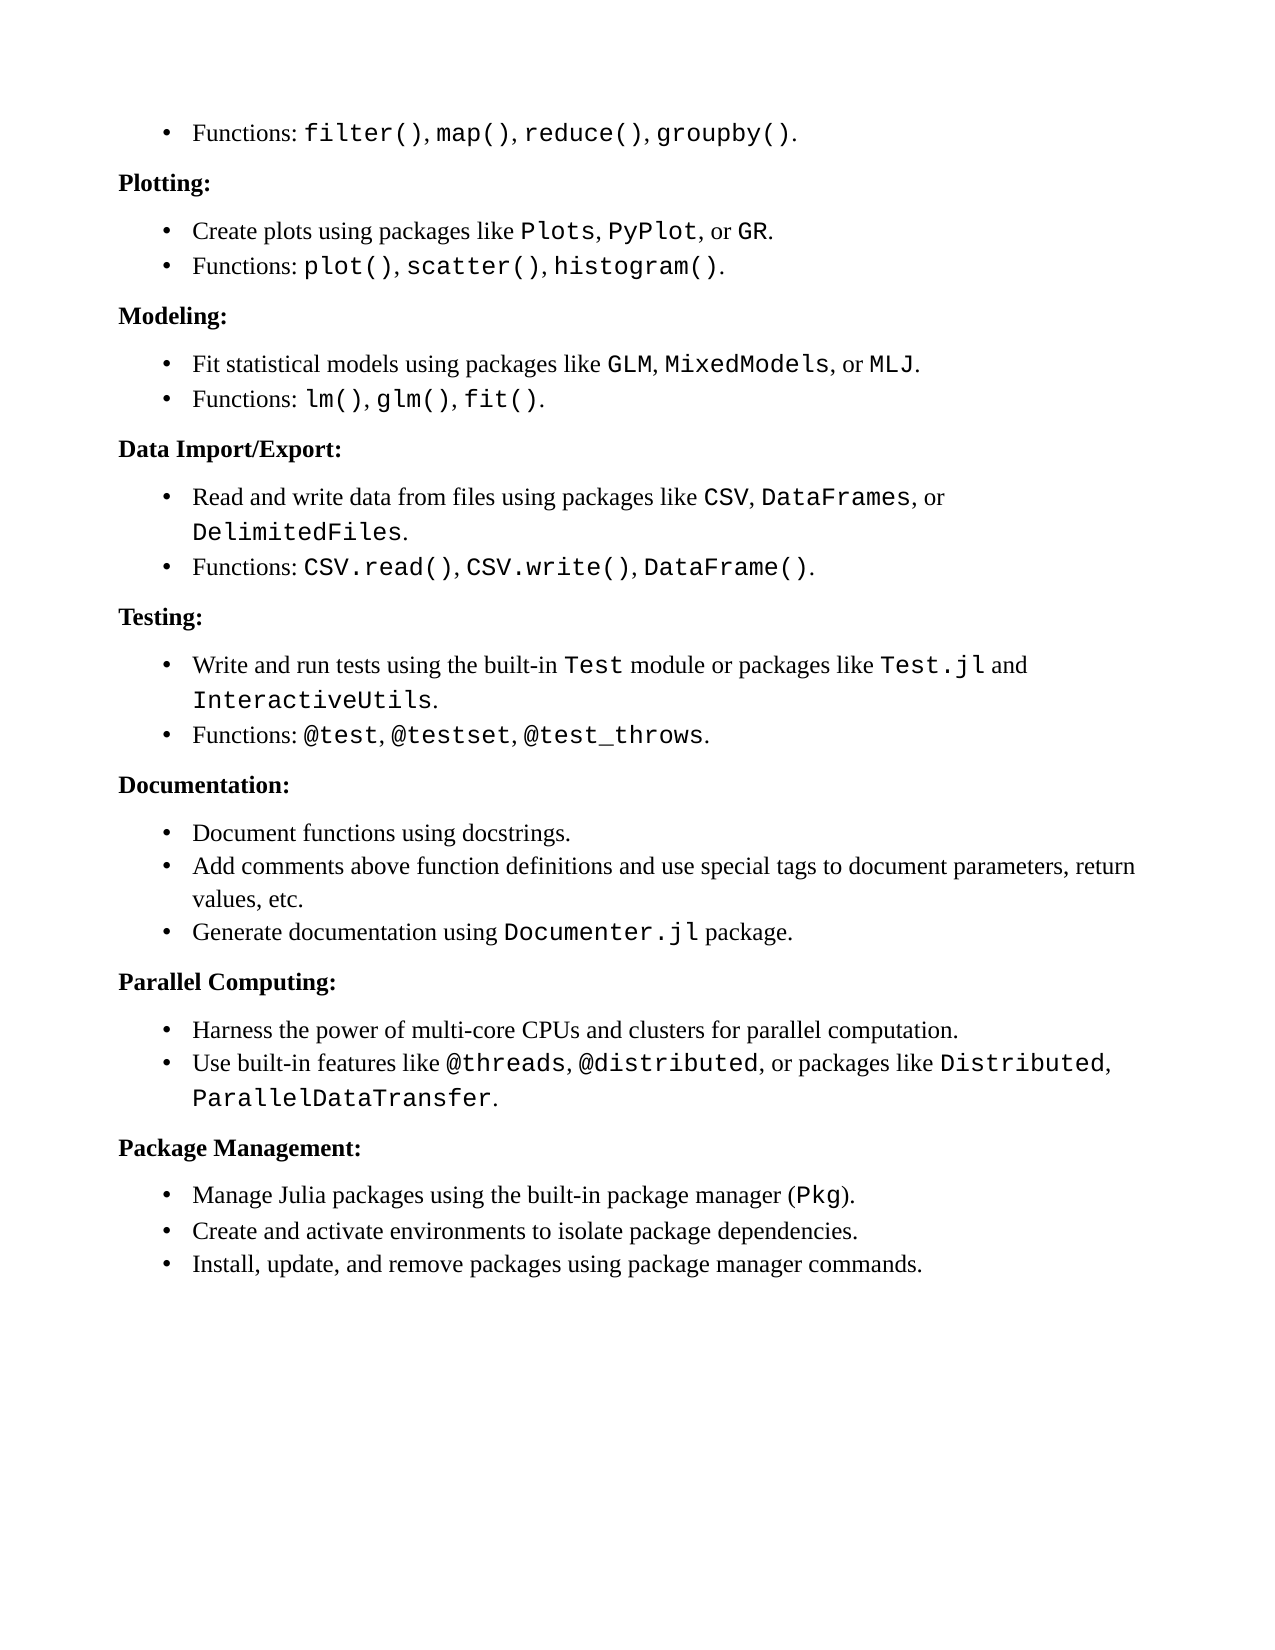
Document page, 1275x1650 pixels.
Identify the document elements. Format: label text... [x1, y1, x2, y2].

list Functions: plot(), scatter(), histogram(). [162, 251, 1157, 282]
list Create plots using packages like Plots, PyPlot, or GR. [162, 216, 1157, 247]
list Functions: CSV.read(), CSV.write(), DataFrame(). [162, 552, 1157, 583]
text Data Import/Export: [118, 434, 1157, 463]
list Use built-in features like @threads, @distributed, or packages like Distributed, ParallelDataTransfer. [162, 1048, 1157, 1114]
list Fit statistical models using packages like GLM, MixedModels, or MLJ. [162, 349, 1157, 379]
text Package Management: [118, 1133, 1157, 1162]
list Read and write data from files using packages like CSV, DataFrames, or DelimitedFiles. [162, 482, 1157, 548]
list Harness the power of multi-core CPUs and clusters for parallel computation. [162, 1015, 1157, 1043]
text Parallel Computing: [118, 967, 1157, 996]
text Testing: [118, 602, 1157, 631]
list Install, update, and remove packages using package manager commands. [162, 1249, 1157, 1278]
list Generate documentation using Documenter.jl package. [162, 917, 1157, 948]
text Documentation: [118, 770, 1157, 799]
text Plotting: [118, 168, 1157, 197]
text Modeling: [118, 301, 1157, 330]
list Add comments above function definitions and use special tags to document parameters, return values, etc. [162, 851, 1157, 913]
list Functions: filter(), map(), reduce(), groupby(). [162, 118, 1157, 149]
list Create and activate environments to isolate package dependencies. [162, 1216, 1157, 1244]
list Functions: @test, @testset, @test_throws. [162, 720, 1157, 751]
list Functions: lm(), glm(), fit(). [162, 384, 1157, 415]
list Manage Julia packages using the built-in package manager (Pkg). [162, 1180, 1157, 1211]
list Document functions using docstrings. [162, 818, 1157, 847]
list Write and run tests using the built-in Test module or packages like Test.jl and InteractiveUtils. [162, 650, 1157, 716]
